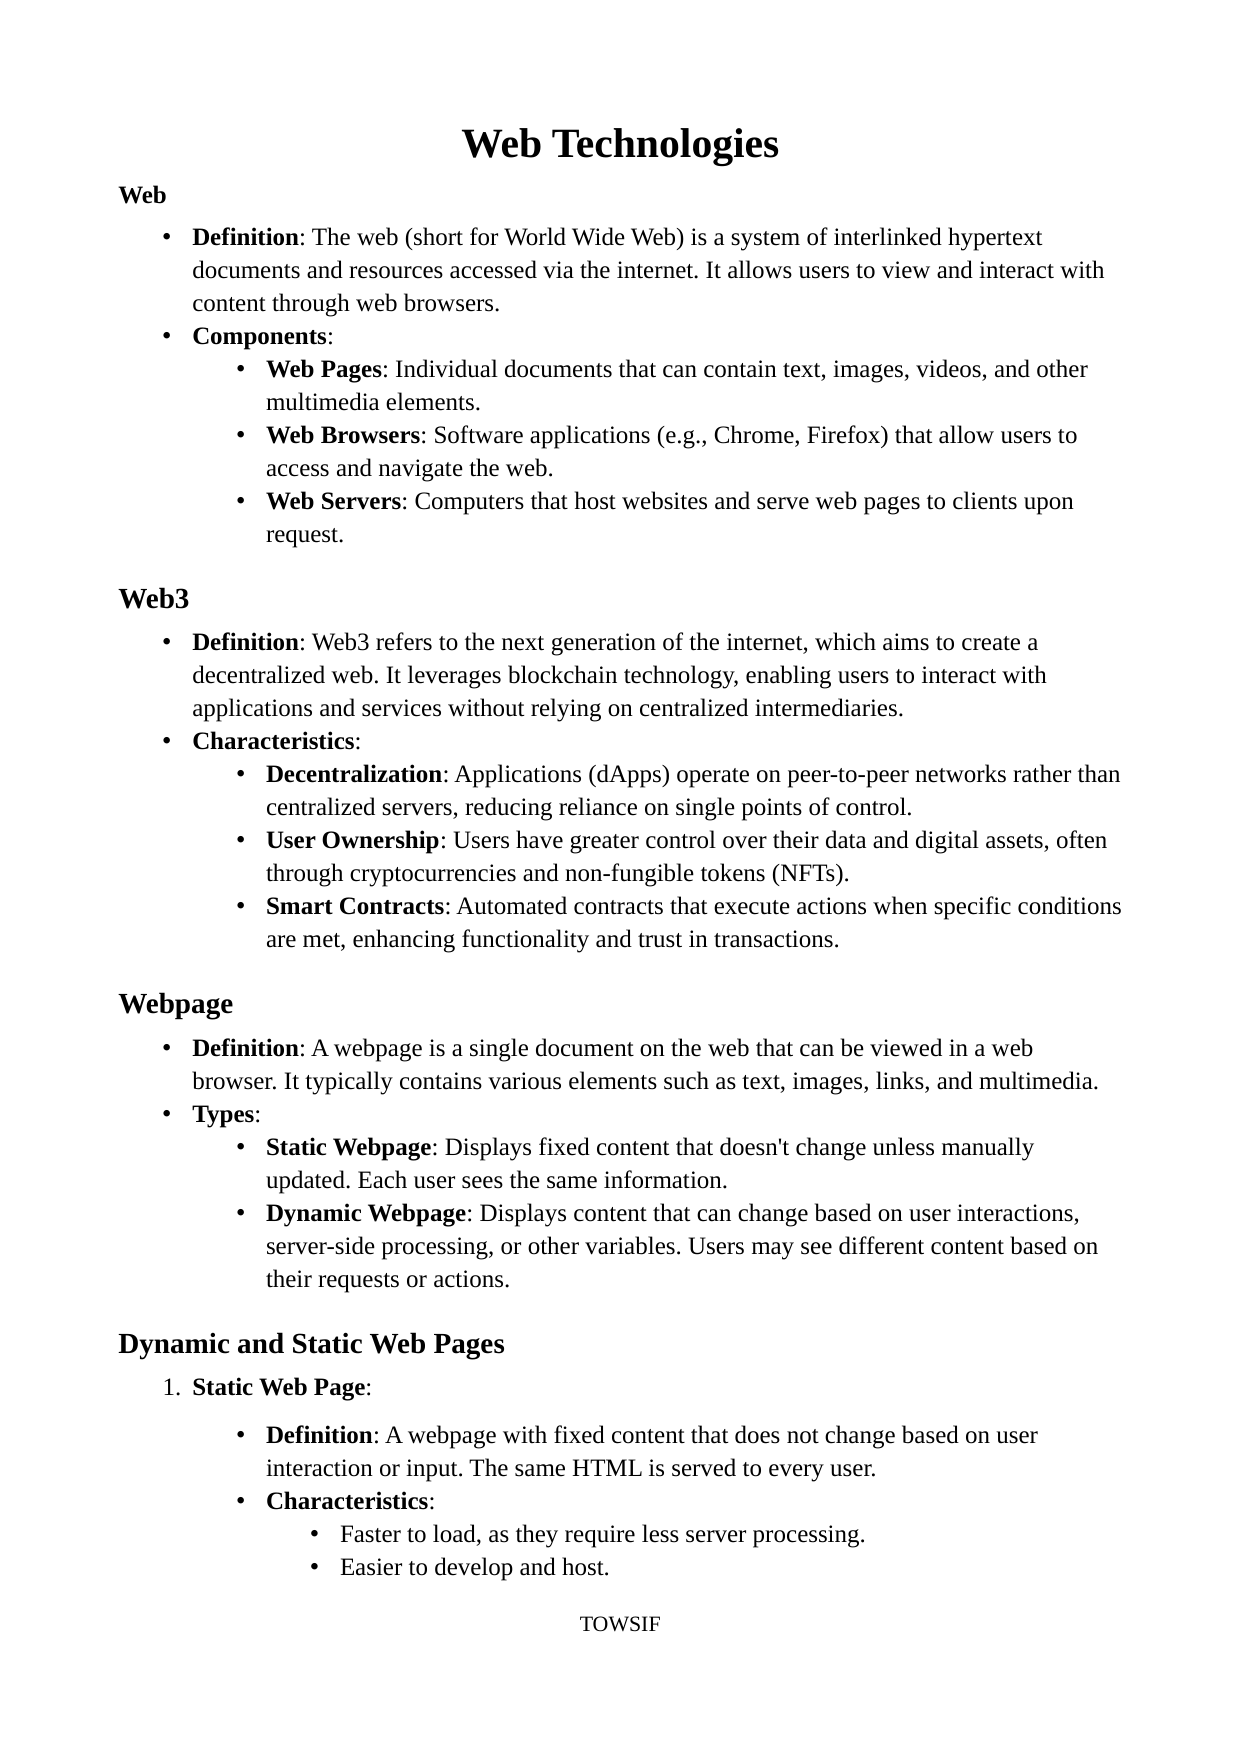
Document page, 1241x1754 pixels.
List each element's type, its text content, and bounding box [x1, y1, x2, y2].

list Web Servers: Computers that host websites and serve web pages to clients upon request. [236, 486, 1122, 548]
list Characteristics: [236, 1486, 1122, 1514]
list Definition: A webpage with fixed content that does not change based on user interaction or input. The same HTML is served to every user. [236, 1420, 1122, 1481]
list Definition: The web (short for World Wide Web) is a system of interlinked hypertext documents and resources accessed via the internet. It allows users to view and interact with content through web browsers. [162, 222, 1122, 317]
list Easier to develop and host. [310, 1552, 1122, 1581]
list Static Webpage: Displays fixed content that doesn't change unless manually updated. Each user sees the same information. [236, 1132, 1122, 1193]
list Web Browsers: Software applications (e.g., Chrome, Firefox) that allow users to access and navigate the web. [236, 420, 1122, 482]
list Decentralization: Applications (dApps) operate on peer-to-peer networks rather than centralized servers, reducing reliance on single points of control. [236, 759, 1122, 821]
list Definition: Web3 refers to the next generation of the internet, which aims to create a decentralized web. It leverages blockchain technology, enabling users to interact with applications and services without relying on centralized intermediaries. [162, 627, 1122, 722]
list Web Pages: Individual documents that can contain text, images, videos, and other multimedia elements. [236, 354, 1122, 416]
list Definition: A webpage is a single document on the web that can be viewed in a web browser. It typically contains various elements such as text, images, links, and multimedia. [162, 1033, 1122, 1094]
list Characteristics: [162, 726, 1122, 755]
list User Ownership: Users have greater control over their data and digital assets, often through cryptocurrencies and non-fungible tokens (NFTs). [236, 825, 1122, 887]
list Components: [162, 321, 1122, 350]
subtitle Webpage [118, 987, 1122, 1020]
text Web Technologies [118, 118, 1122, 166]
list Faster to load, as they require less server processing. [310, 1519, 1122, 1547]
subtitle Web3 [118, 581, 1122, 615]
list Types: [162, 1099, 1122, 1127]
subtitle Dynamic and Static Web Pages [118, 1326, 1122, 1359]
subtitle Web [118, 181, 1122, 209]
list Static Web Page: [162, 1372, 1122, 1401]
list Dynamic Webpage: Displays content that can change based on user interactions, server-side processing, or other variables. Users may see different content based on their requests or actions. [236, 1198, 1122, 1293]
list Smart Contracts: Automated contracts that execute actions when specific conditions are met, enhancing functionality and trust in transactions. [236, 891, 1122, 953]
